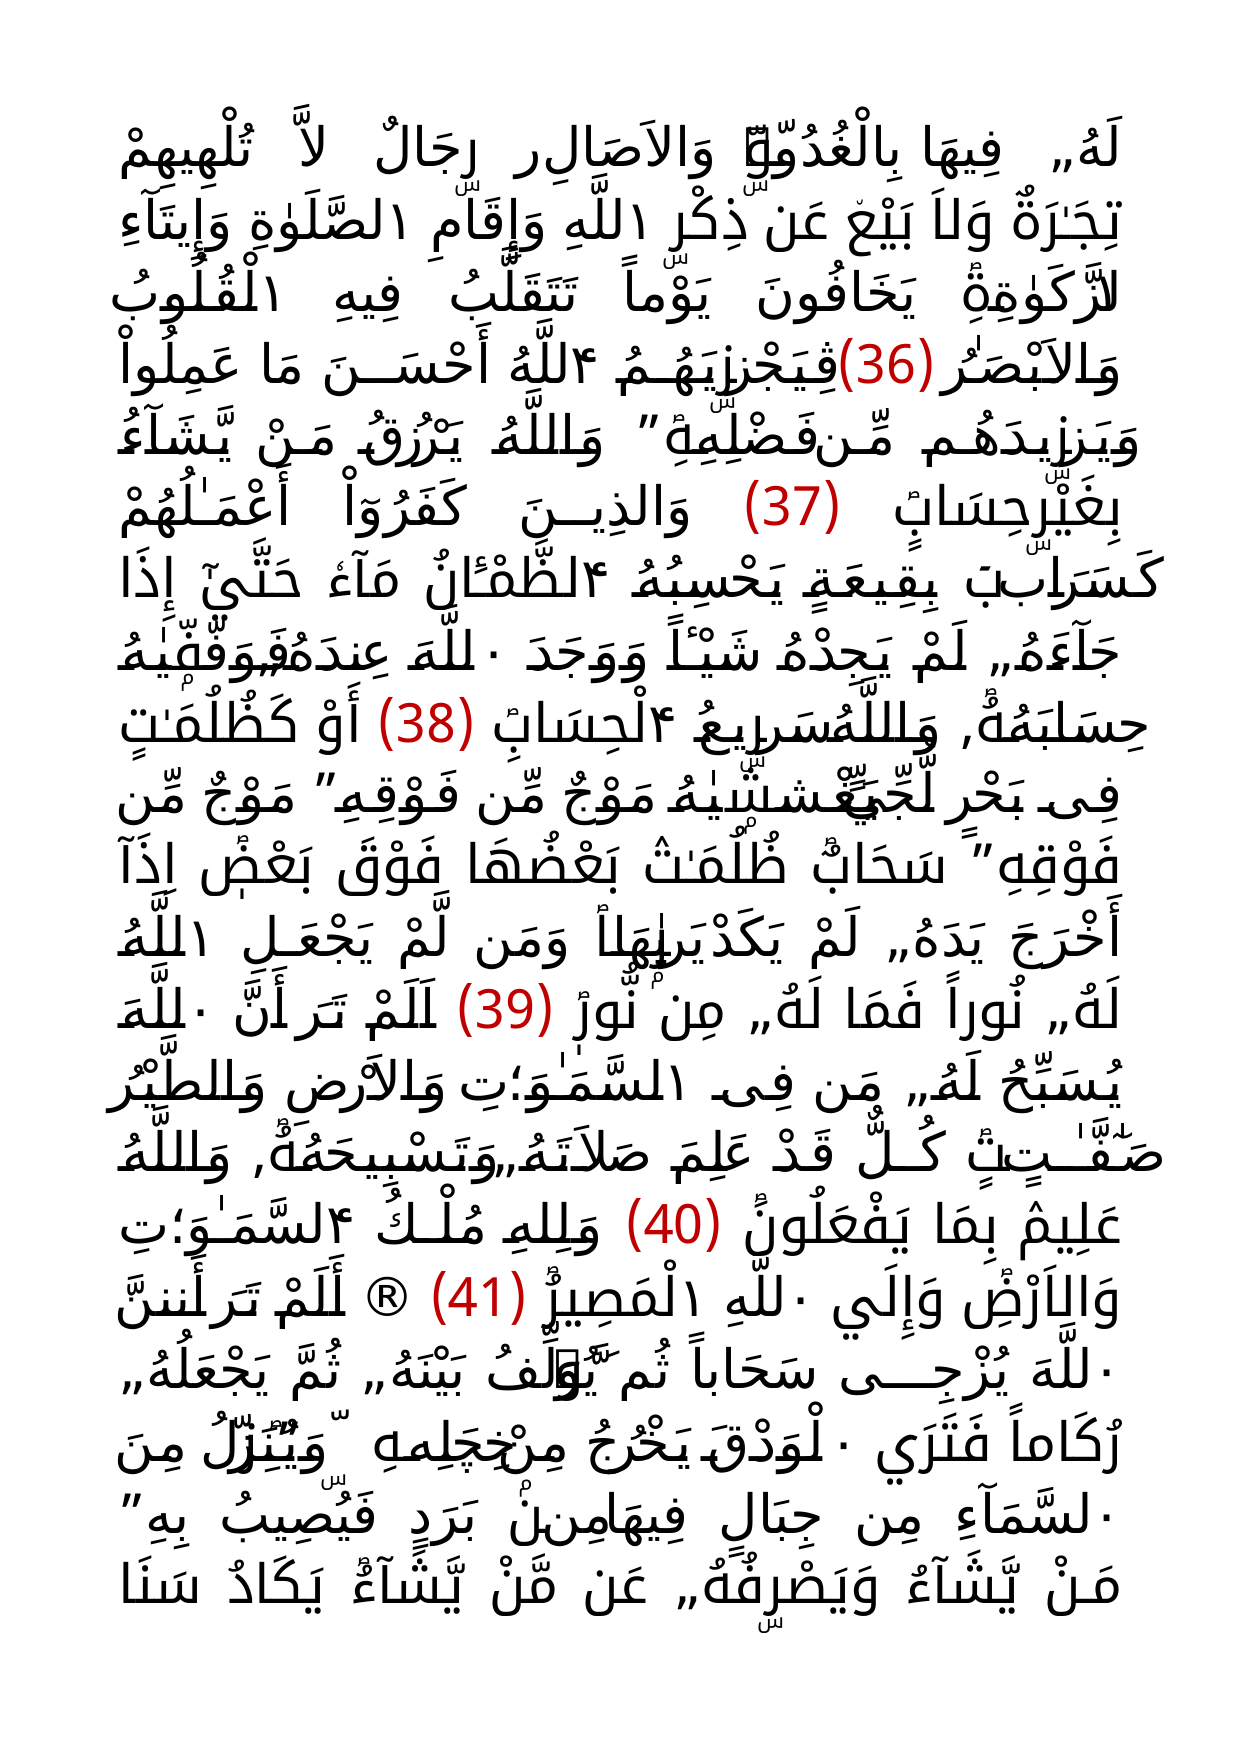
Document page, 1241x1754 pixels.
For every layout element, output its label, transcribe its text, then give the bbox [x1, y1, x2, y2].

text وَاللَّهُ غَفُورٌ رَّحِيم٘ؐ (22) اِنَّ ۰لذِينَ يَرْمُونَ ۰ڤْمُحْصَنَـٰتِ ۱لْغَـٰفِچَتِ ۱لْمُومِنَـٰتِ لُعِنُواْ فِى ۱لدُّنْيۭا وَالاَخِرَةِ وَلَهُمْ عَذَاب٘ عَظِيمٌ (23) يَوْمَ تَشْهَدُ عَلَيْهِمُ; أَلْسِنَتُهُمْ وَأَيْدِيهِمْ وَأَرْجُلُهُم بِمَا كَانُواْ يَعْمَلُونَؐ (24) يَوْمَئِذٍ يُوَفِّيهِمُ ۴للَّهُ دِينَهُمُ ۴لْحَقَّؐ وَيَعْلَمُونَ أَنننَّ ۰للَّهَ هُوَ ۰لْحَقُّ ۴لْمُبِينُؐ (25) ۴لْخَبِيثَـٰــتُ ڤِڤْخَبِيثِينَ وَالْخَبِيثُونَ ڤِڤْخَبِيثَـٰــتِؐ وَالطَّيِّبَـٰــتُ لِلطَّيِّبِينَ وَالطَّيِّبُونَ لِلطَّيِّبَـٰــتِؐ ٱُوْلَئِكَ مُبَرَّءُونَ مِمَّا يَقُولُونَؐ لَهُم مَّغْفِرَةٌ وَرۣزْقٌ كَرۣيمٌؐ (26) يَـٰٓأَيُّهَا ۰لذِيــنَ ءَامَنُواْ لاَ تَدْخُلُواْ بُيُوتاٗ غَيْرَ بُيُوتِكُمْ حَتَّــيٰ تَسْتَانِسُواْ وَتُسَلِّمُواْ عَلَــيٰٓ أَهْلِهَاؐ ذَ؛لِكُمْ خَيْرٌ لَّكُمْ لَعَلَّكُمْ تَذَّكَّرُونَؐ (27) فَإِن لَّمْ تَجِدُواْ فِيهَآ أَحَداً فَلاَ تَدْخُلُوهَا حَتَّيٰ يُوذَنَ لَكُمْؐ وَإِن قِيــلَ لَكُمُ èرْجِعُواْ فَارْجِعُواْ هُوَ أَزْكۭــيٰ لَكُمْؐ وَاللَّهُ بِمَا تَعْمَلُونَ عَلِيمٌؐ (28) لَّيْــسَ عَلَيْكُمْ جُنَاح٘ اَن تَدْخُلُواْ بُيُوتاٗ غَيْرَ مَسْكُونَةٍ فِيهَا مَتَـٰعٌ لَّكُمْؐ وَاللَّهُ يَعْلَمُ مَا تُبْدُونَ وَمَا تَكْتُمُونَؐ (29) ® قُـل لِّلْمُومِنِينَ يَغُضُّواْ مِنَ اَبْصۭـٰرۣهِمْ وَيَحْفَظُواْ فُرُوجَهُمْ ذَ؛لِــكَ أَزْكۭــيٰ لَهُمُؐ; إِنننَّ ۰للَّهَ خَبِيرٛ بِمَا يَصْنَعُونَؐ (30) وَقُل لِّلْمُومِنَـٰــتِ يَغْضُضْنَ مِنَ اَبْصۭـٰرۣهِنَّ وَيَحْفَظْنَ فُرُوجَهُنَّؐ وَلاَ يُبْدِينَ زۣينَتَهُنَّ إِلاَّ مَا ظَهَرَ مِنْهَاؐ وَلْيَضْرۣبْــنَ بِخُمُرۣهِــنَّ عَلَــيٰ جُيُوبِهِنَّؐ وَلاَ يُبْدِينَ زۣينَتَهُنَّ إِلاَّ لِبُعُولَتِهِنَّ أَوَ —ابَآئِهِنَّ أَوَ —ابَآءِ بُعُولَتِهِنَّ أَوَ اَبْنَآئِهِنَّ أَوَ اَبْنَآءِ بُعُولَتِهِنَّ أَوۣ اِخْوَ؛نِهِنَّ أَوْ بَنِىٓ إِخْوَ؛نِهِنَّ أَوْ بَنِىٓ أَخَوَ؛تِهِنَّ أَوْ نِسَآئِهِنَّ أَوْ مَا مَلَكَتَ اَيْمَـٰنُهُنَّ أَوۣ ۱لتَّـٰبِعِيــنَ غَيْرۣ ٱُوْلِى ۱لِارْبَةِ مِنَ ۰لرّۣجَالِ أَوۣ ۱لطِّفْلِ ۱لذِينَ لَمْ يَظْهَرُواْ عَلَيٰ عَوْرَ؛تِ ۱لنِّسَآءِؐ وَلاَ يَضْرۣبْنَ بِأَرْجُلِهِنَّ لِيُعْلَمَ مَا يُخْفِينَ مِن زۣينَتِهِنَّؐ وَتُوبُوٓاْ إِلَــي ۰للَّهِ جَمِيعاٗ اَيُّهَ ۰لْمُومِنُونَ لَعَلَّكُمْ تُفْڤِحُونَؐ (31) وَأَنكِحُواْ ۴لاَيَـٰمۭيٰ مِنكُمْ وَاڤصَّـٰڤِحِينَ مِنْ عِبَادِكُمْ وَإِمَآئِكُمُؐ; إِنْ يَّكُونُواْ فُقَرَآءَ يُغْنِهِمُ ۴للَّهُ مِـن فَضْلِهِؐ” وَاللَّهُ وَ؛سِع٘ عَلِيمٌؐ (32) وَلْيَسْتَعْفِفِ ۱لذِيــنَ لاَ يَجِدُونَ نِكَاحاٗ حَتَّيٰ يُغْنِيَهُمُ ۴للَّهُ مِـن فَضْلِهِؐ” وَالذِينَ يَبْتَغُونَ ۰لْكِتَـٰــبَ مِمَّا مَلَكَــتَ اَيْمَـٰنُكُمْ فَكَاتِبُوهُمُ; إِنْ عَلِمْتُمْ فِيهِمْ خَيْراًؐ وَءَاتُوهُم مِّــن مَّالِ ۱للَّهِ ۱ﻟـذِىٓ ءَاتۭيٰكُمْؐ وَلاَ تُكْرۣهُواْ فَتَيَـٰتِكُمْ عَلَي ۰لْبِغَآءِ انَ اَرَدْنَ تَحَصُّناً لِّتَبْتَغُواْ عَرَضضضَ ۰لْحَيَوٰةِ ۱لدُّنْيۭاؐ وَمَنْ يُّكْرۣههُّنَّ فَإِنَّ ۰للَّهَ مِنۢ بَعْدِ إِكْرَ؛هِهِــنَّ غَفُورٌ رَّحِيمٌؐ (33) وَلَقَدَ اَنزَلْنَآ إِلَيْكُمُ; ءَايَـٰتٍ مُّبَيَّنَـٰــتٍ وَمَثَلًا مِّــنَ ۰لذِيــنَ خَلَوْاْ مِن قَبْلِكُمْ وَمَوْعِظَةً لِّلْمُتَّقِينَؐ (34) © ۰للَّهُ نُورُ ۴لسَّمَـٰوَ؛تتتِ وَالاَرْضضضِؐ مَثَلُ نُورۣهِ” كَمِشْكَوٰةٍ فِيهَا مِصْبَاح٘ؐ ۱لْمِصْبَاحُ فِى زُجَاجَةٖؐ ۱لزُّجَاجَةُ كَأَنَّهَا كَوْكَــبٌ دُرّۣيٌّ يُوقَدُ مِــن شَجَرَةٍ مُّبَـٰرَكَةٍ زَيْتُونَةٍ لاَّ شَرْقِيَّةٍ وَلاَ غَرْبِيَّةٍ يَكَادُ زَيْتُهَا يُضِىٓءُ وَلَوْ لَمْ تَمْسَسْهُ نَارٌؐ نُّور٘ عَلَيٰ نُورٍؐ يَهْدِى ۱للَّهُ لِنُورۣهِ” مَـنْ يَّشَآءُؐ وَيَضْرۣبُ ۴للَّهُ ۴لاَمْثَـٰلَ لِلنَّاسِؐ وَاللَّهُ بِكُــلّۣ شَيْءٖ عَلِيمٌؐ (35) فِى بُيُوتٖ اَذِنننَ ۰للَّهُ أَن تُرْفَعَ وَيُذْكَرَ فِيهَا "سْمُهُ„ يُسَبِّحُ لَهُ„ فِيهَا بِالْغُدُوّۣ وَالاَصَالِ رۣجَالٌ لاَّ تُلْهِيهِمْ تِجَـٰرَةٌ وَلاَ بَيْع٘ عَن ذِكْرۣ ۱للَّهِ وَإِقَامِ ۱لصَّلَوٰةِ وَإِيتَآءِ ۱لزَّكَوٰةِؐ يَخَافُونَ يَوْماً تَتَقَلَّبُ فِيهِ ۱لْقُلُوبُ وَالاَبْصَـٰرُ (36) ڤِيَجْزۣيَهُمُ ۴للَّهُ أَحْسَــنَ مَا عَمِلُواْ وَيَزۣيدَهُم مِّـن فَضْلِهِؐ” وَاللَّهُ يَرْزُقُ مَـنْ يَّشَآءُ بِغَيْرۣحِسَابٍؐ (37) وَالذِيــنَ كَفَرُوٓاْ أَعْمَـٰلُهُمْ كَسَرَابٙ بِقِيعَةٍ يَحْسِبُهُ ۴لظَّمْـَٔانُ مَآءٗ حَتَّيٰٓ إِذَا جَآءَهُ„ لَمْ يَجِدْهُ شَيْـٔاً وَوَجَدَ ۰للَّهَ عِندَهُ„ فَوَفّۭيٰهُ حِسَابَهُؐ, وَاللَّهُ سَرۣيعُ ۴لْحِسَابِؐ (38) أَوْ كَظُلُمَـٰتٍ فِى بَحْرٍ لُّجِّيٍّ يَغْشۭيٰهُ مَوْجٌ مِّن فَوْقِهِ” مَوْجٌ مِّن فَوْقِهِ” سَحَابٌؐ ظُلُمَـٰتٛ بَعْضُهَا فَوْقَ بَعْضٖؐ اِذَآ أَخْرَجَ يَدَهُ„ لَمْ يَكَدْ يَرۭيٰهَاؐ وَمَن لَّمْ يَجْعَـلِ ۱للَّهُ لَهُ„ نُوراً فَمَا لَهُ„ مِن نُّورٖؐ (39) اَلَمْ تَرَ أَنَّ ۰للَّهَ يُسَبِّحُ لَهُ„ مَن فِى ۱لسَّمَـٰوَ؛تِ وَالاَرْضِ وَالطَّيْرُ صَـٰٓفَّـٰــتٍؐ كُــلٌّ قَدْ عَلِمَ صَلاَتَهُ„ وَتَسْبِيحَهُؐ, وَاللَّهُ عَلِيمٛ بِمَا يَفْعَلُونَؐ (40) وَلِلهِ مُلْــكُ ۴لسَّمَـٰوَ؛تِ وَالاَرْضِؐ وَإِلَي ۰للَّهِ ۱لْمَصِيرُؐ (41) ® أَلَمْ تَرَ أَنننَّ ۰للَّهَ يُزْجِـــى سَحَاباً ثُمَّ يُوَ۬لِّفُ بَيْنَهُ„ ثُمَّ يَجْعَلُهُ„ رُكَاماً فَتَرَي ۰لْوَدْقَ يَخْرُجُ مِنْ خِچَلِهِؐ” وَيُنَزّۣلُ مِنَ ۰لسَّمَآءِ مِن جِبَالٍ فِيهَا مِنۢ بَرَدٍ فَيُصِيبُ بِهِ” مَـنْ يَّشَآءُ وَيَصْرۣفُهُ„ عَن مَّنْ يَّشَآءُؐ يَكَادُ سَنَا بَرْقِهِ” يَذْهَبُ بِالاَبْصۭـٰـرۣؐ يُقَلِّــبُ ۴للَّهُ ۴ليْلَ وَالنَّهَارَؐ إِنَّ فِى ذَ؛لِكَ لَعِبْرَةً لُءِّوْلِى ۱لاَبْصۭـٰـرۣؐ (42) وَاللَّهُ خَلَــقَ كُــلَّ دَآبَّةٍ مِّــن مَّآءٍؐ فَمِنْهُم مَّنْ يَّمْشِى عَلَيٰ بَطْنِهِؐ” وَمِنْهُم مَّـنْ يَّمْشِى عَلَيٰ رۣجْلَيْنِؐ وَمِنْهُم مَّنْ يَّمْشِى عَلَيٰٓ أَرْبَعٍؐ يَخْلُــقُ ۴للَّهُ مَا يَشَآءُؐ اِ۬نننَّ ۰للَّهَ عَلَيٰ كُــلّۣ شَيْءٍ قَدِيرٌؐ (43) لَّقَدَ اَنزَلْنَآ ءَايَـٰتٍ مُّبَيَّنَـٰـــتٍؐ وَاللَّهُ يَهْدِى مَـنْ يَّشَآءُ اِ۬لَيٰ صِرَ؛طٍ مُّسْتَقِيمٍؐ (44) وَيَقُولُونَ ءَامَنَّا بِاللَّهِ وَبِالرَّسُولِ وَأَطَعْنَا ثُمَّ يَتَوَلّۭيٰ فَرۣيقٌ مِّنْهُم مِّـنۢ بَعْدِ ذَ؛لِكَؐ وَمَآ ٱُوْلَئِــكَ بِالْمُومِنِينَؐ (45) وَإِذَا دُعُوٓاْ إِلَــي ۰للَّهِ وَرَسُولِهِ” ڤِيَحْكُمَ بَيْنَهُمُ; إِذَا فَرۣيـقٌ مِّنْهُم مُّعْرۣضُونَؐ (46) وَإِنْ يَّكُن لَّهُمُ ۴لْحَقُّ يَاتُوٓاْ إِلَيْهِ مُذْعِنِينَؐ (47) أَفِى قُلُوبِهِم مَّرَض٘ اَمِ 'رْتَابُوٓاْ أَمْ يَخَافُونَ أَنْ يَّحِيفَ ۰للَّهُ عَلَيْهِمْ وَرَسُولُهُؐ, بَلُ ۷وْلَئِــكَ هُمُ ۴لظَّـٰلِمُونَؐ (48) إِنَّمَا كَانَ قَوْلَ ۰لْمُومِنِينَ إِذَا دُعُوٓاْ إِلَــي ۰للَّهِ وَرَسُولِهِ” ڤِيَحْكُمَ بَيْنَهُمُ; أَنْ يَّقُولُواْ سَمِعْنَا وَأَطَعْنَاؐ وَٱُوْلَئِكَ هُمُ ۴ڤْمُفْڤِحُونَؐ (49) وَمَنْ يُّطِعِ ۱للَّهَ وَرَسُولَهُ„ وَيَخْشَ ۰للَّهَ وَيَتَّقِهِ” فَٱُوْلَئِــكَ هُمُ ۴لْفَآئِزُونَؐ (50) ¥ وَأَقْسَمُواْ بِاللَّهِ جَهْدَ أَيْمَـٰنِهِمْ لَـئِــنَ اَمَرْتَهُمْ ڤَيَخْرُجُنَّؐ قُــل لاَّ تُقْسِمُواْؐ طَاعَةٌ مَّعْرُوفَة٘ؐ اِنَّ ۰للَّهَ خَبِيرٛ بِمَا تَعْمَلُونَؐ (51) قُلَ اَطِيعُواْ ۴للَّهَ وَأَطِيعُواْ ۴لرَّسُولَؐ فَإِن تَوَلَّوْاْ فَإِنَّمَا عَلَيْهِ مَا حُمِّلَ وَعَلَيْكُم مَّا حُمِّلْتُمْؐ وَإِن تُطِيعُوهُ تَهْتَدُواْؐ وَمَا عَلَي ۰لرَّسُولِ إِلاَّ ۰لْبَچَغُ ۴لْمُبِينُؐ (52) وَعَدَ ۰للَّهُ ۴لذِينَ ءَامَنُواْ مِنكُمْ وَعَمِلُواْ ۴ڤصَّـٰڤِحَـٰـــتِ ڤَيَسْتَخْلِفَنَّهُمْ فِى ۱لاَرْضِ كَمَا "سْتَخْلَفَ ۰لذِينَ مِن قَبْلِهِمْ وَلَيُمَكِّنَــنَّ لَهُمْ دِينَهُمُ ۴ﻟ﮲ 'رْتَضۭــيٰ لَهُمْ وَلَيُبَدِّلَنَّهُم مِّـنۢ بَعْدِ خَوْفِهِمُ; أَمْناًؐ يَعْبُدُونَنِى لاَ يُشْرۣكُونَ بِى شَيْـٔاًؐ وَمَــن كَفَرَ بَعْدَ ذَ؛لِكَ فَٱُوْلَئِــكَ هُمُ ۴لْفَـٰسِقُونَؐ (53) وَأَقِيمُواْ ۴لصَّلَوٰةَ وَءَاتُواْ ۴لزَّكَوٰةَؐ وَأَطِيعُواْ ۴لرَّسُولَ لَعَلَّكُمْ تُرْحَمُونَؐ (54) لاَ تَحْسِبَنَّ ۰لذِيــنَ كَفَرُواْ مُعْجِزۣيــنَ فِى ۱لاَرْضِؐ وَمَأْوۭيٰهُمُ ۴لنَّارُؐ وَلَبِيسَ ۰لْمَصِيرُؐ (55) يَـٰٓأَيُّهَا ۰لذِيــنَ ءَامَنُواْ لِيَسْتَـٰذِنكُمُ ۴لذِينَ مَلَكَــتَ اَيْمَـٰنُكُمْ وَالذِينَ لَمْ يَبْلُغُواْ ۴لْحُلُمَ مِنكُمْ ثَـچَـــثَ مَرَّ؛تٍ مِّــن قَبْلِ صَلَوٰةِ ۱ڤْفَجْرۣ وَحِيــنَ تَضَعُونَ ثِيَابَكُم مِّنَ ۰لظَّهِيرَةِ وَمِنۢ بَعْدِ صَلَوٰةِ ۱لْعِشَآءِؐ ثَـچَـثُ عَوْرَ؛تٍ لَّكُمْؐ لَيْــسَ عَلَيْكُمْ وَلاَ عَلَيْهِمْ جُنَاحٛ بَعْدَهُــنَّؐ طَوَّ؛فُونَ عَلَيْكُمؐ بَعْضُكُمْ عَلَيٰ بَعْــضٍؐ كَذَ؛لِــكَ يُبَيِّــنُ ۴للَّهُ لَكُمُ ۴لاَيَـٰــتِؐ وَاللَّهُ عَلِيم٘ حَكِيمٌؐ (56) وَإِذَا بَلَغَ ۰لاَطْفَـٰلُ مِنكُمُ ۴لْحُلُمَ فَلْيَسْتَـٰذِنُواْ كَمَا "سْتَـٰذَنَ ۰لذِينَ مِن قَبْلِهِمْؐ كَذَ؛لِــكَ يُبَيِّنُ ۴للَّهُ لَكُمُ; ءَايَـٰتِهِؐ” وَاللَّهُ عَلِيم٘ حَكِيمٌؐ (57) ® وَالْقَوَ؛عِدُ مِنَ ۰لنِّسَآءِ ۱لــتِى لاَ يَرْجُونَ نِكَاحاً فَلَيْــسَ عَلَيْهِنَّ جُنَاح٘ اَنْ يَّضَعْنَ ثِيَابَهُــنَّ غَيْرَ مُتَبَرّۣجَـٰــتٙ بِـزۣيـنَـةٍؐ وَأَنْ يَّسْتَعْفِفْــنَ خَيْرٌ لَّهُنَّؐ وَاللَّهُ سَمِيع٘ عَلِيمٌؐ (58) لَّيْــسَ عَلَــي ۰لاَعْمۭيٰ حَرَجٌ وَلاَ عَلَــي ۰لاَعْرَجِ حَرَجٌ وَلاَ عَلَــي ۰لْمَرۣيــضِ حَرَجٌ وَلاَ عَلَــيٰٓ أَنفُسِكُمُ; أَننن تَاكُلُواْ مِـنۢ بُيُوتِكُمُ; أَوْ بُيُوتتتِ ءَابَآئِكُمُ; أَوْ بُيُوتتتِ ٱُمَّهَـٰتِكُمُ; أَوْ بُيُوتِ إِخْوَ؛نِكُمُ; أَوْ بُيُوتِ أَخَوَ؛تِكُمُ; أَوْ بُيُوتِ أَعْمَـٰمِكُمُ; أَوْ بُيُوتِ عَمَّـٰتِكُمُ; أَوْ بُيُوتِ أَخْوَ؛لِكُمُ; أَوْ بُيُوتِ خَـٰچَتِكُمُ; أَوْ مَا مَلَكْتُم مَّفَاتِحَهُ; أَوْ صَدِيقِكُمْؐ لَيْــسَ عَلَيْكُمْ جُنَاح٘ اَن تَاكُلُواْ جَمِيعاٗ اَوَ اَشْتَاتاًؐ فَإِذَا دَخَلْتُم بُيُوتاً فَسَلِّمُواْ عَلَيٰٓ أَنفُسِكُمْ تَحِيَّةً مِّنْ عِندِ ۱للَّهِ مُبَـٰرَكَةً طَيِّبَةًؐ كَذَ؛لِكَ يُبَيِّــنُ ۴للَّهُ لَكُمُ ۴لاَيَـٰــتِ لَعَلَّكُمْ تَعْقِلُونَؐ (59) إِنَّمَا ۰لْمُومِنُونَ ۰لذِيــنَ ءَامَنُواْ بِاللَّهِ وَرَسُولِهِ” وَإِذَا كَانُواْ مَعَهُ„ عَلَيٰٓ أَمْرٍ جَامِعٍ لَّمْ يَذْهَبُواْ حَتَّيٰ يَسْتَـٰذِنُوهُؐ إِنَّ ۰لذِينَ يَسْتَـٰذِنُونَكَ ٱُوْلَئِــكَ ۰لذِينَ يُومِنُونَ بِاللَّهِ وَرَسُولِهِؐ” فَإِذَا "سْتَـٰذَنُوكَ لِبَعْــضِ شَأْنِهِمْ فَاذَن لِّمَن شِيؔــتَ مِنْهُمْ وَاسْتَغْفِرْ لَهُمُ ۴للَّهَؐ إِنَّ ۰للَّهَ غَفُورٌ رَّحِيمٌؐ (60) © لاَّ تَجْعَلُواْ دُعَآءَ ۰لرَّسُولِ بَيْنَكُمْ كَدُعَآءِ بَعْضِكُم بَعْضاًؐ قَدْ يَعْلَمُ ۴للَّهُ ۴لذِينَ يَتَسَلَّلُونَ مِنكُمْ لِوَاذاًؐ فَڤْيَحْذَرۣ ۱لذِيــنَ يُخَالِفُونَ عَــنَ اَمْرۣهِ“ أَننن تُصِيبَهُمْ فِتْنَة٘ اَوْ يُصِيبَهُمْ عَذَاب٘ اَلِيم٘ؐ (61) اَلآَ إِنَّ لِلهِ مَا فِى ۱لسَّمَـٰوَ؛تِ وَالاَرْضضضِؐ قَدْ يَعْلَمُ مَآ أَنتُمْ عَلَيْهِؐ وَيَوْمَ يُرْجَعُونَ إِلَيْهِ فَيُنَبِّيؖهُم بِمَا عَمِلُواْؐ وَاللَّهُ بِكُــلّۣ شَيْءٖ عَلِيمٌ (62) [118, 118, 1122, 1626]
